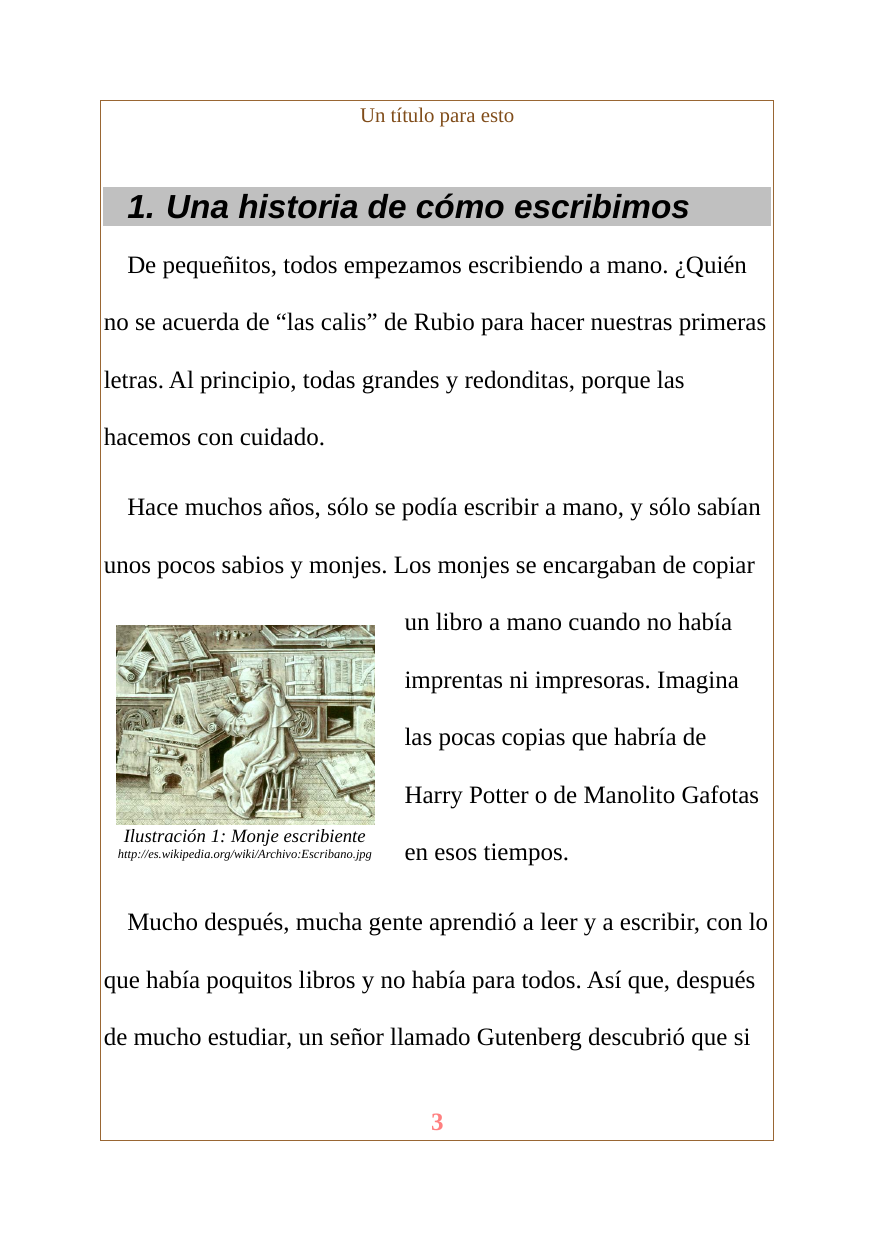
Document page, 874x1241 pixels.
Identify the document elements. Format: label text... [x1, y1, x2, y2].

text De pequeñitos, todos empezamos escribiendo a mano. ¿Quién no se acuerda de “las calis” de Rubio para hacer nuestras primeras letras. Al principio, todas grandes y redonditas, porque las hacemos con cuidado. [103, 250, 771, 451]
text Hace muchos años, sólo se podía escribir a mano, y sólo sabían unos pocos sabios y monjes. Los monjes se encargaban de copiar un libro a mano cuando no había imprentas ni impresoras. Imagina las pocas copias que habría de Harry Potter o de Manolito Gafotas en esos tiempos. [103, 492, 771, 866]
text http://es.wikipedia.org/wiki/Archivo:Escribano.jpg [116, 847, 375, 861]
subtitle Una historia de cómo escribimos [103, 187, 771, 226]
picture [116, 625, 375, 825]
text Ilustración 1: Monje escribiente [116, 825, 375, 847]
text Mucho después, mucha gente aprendió a leer y a escribir, con lo que había poquitos libros y no había para todos. Así que, después de mucho estudiar, un señor llamado Gutenberg descubrió que si [103, 907, 771, 1051]
